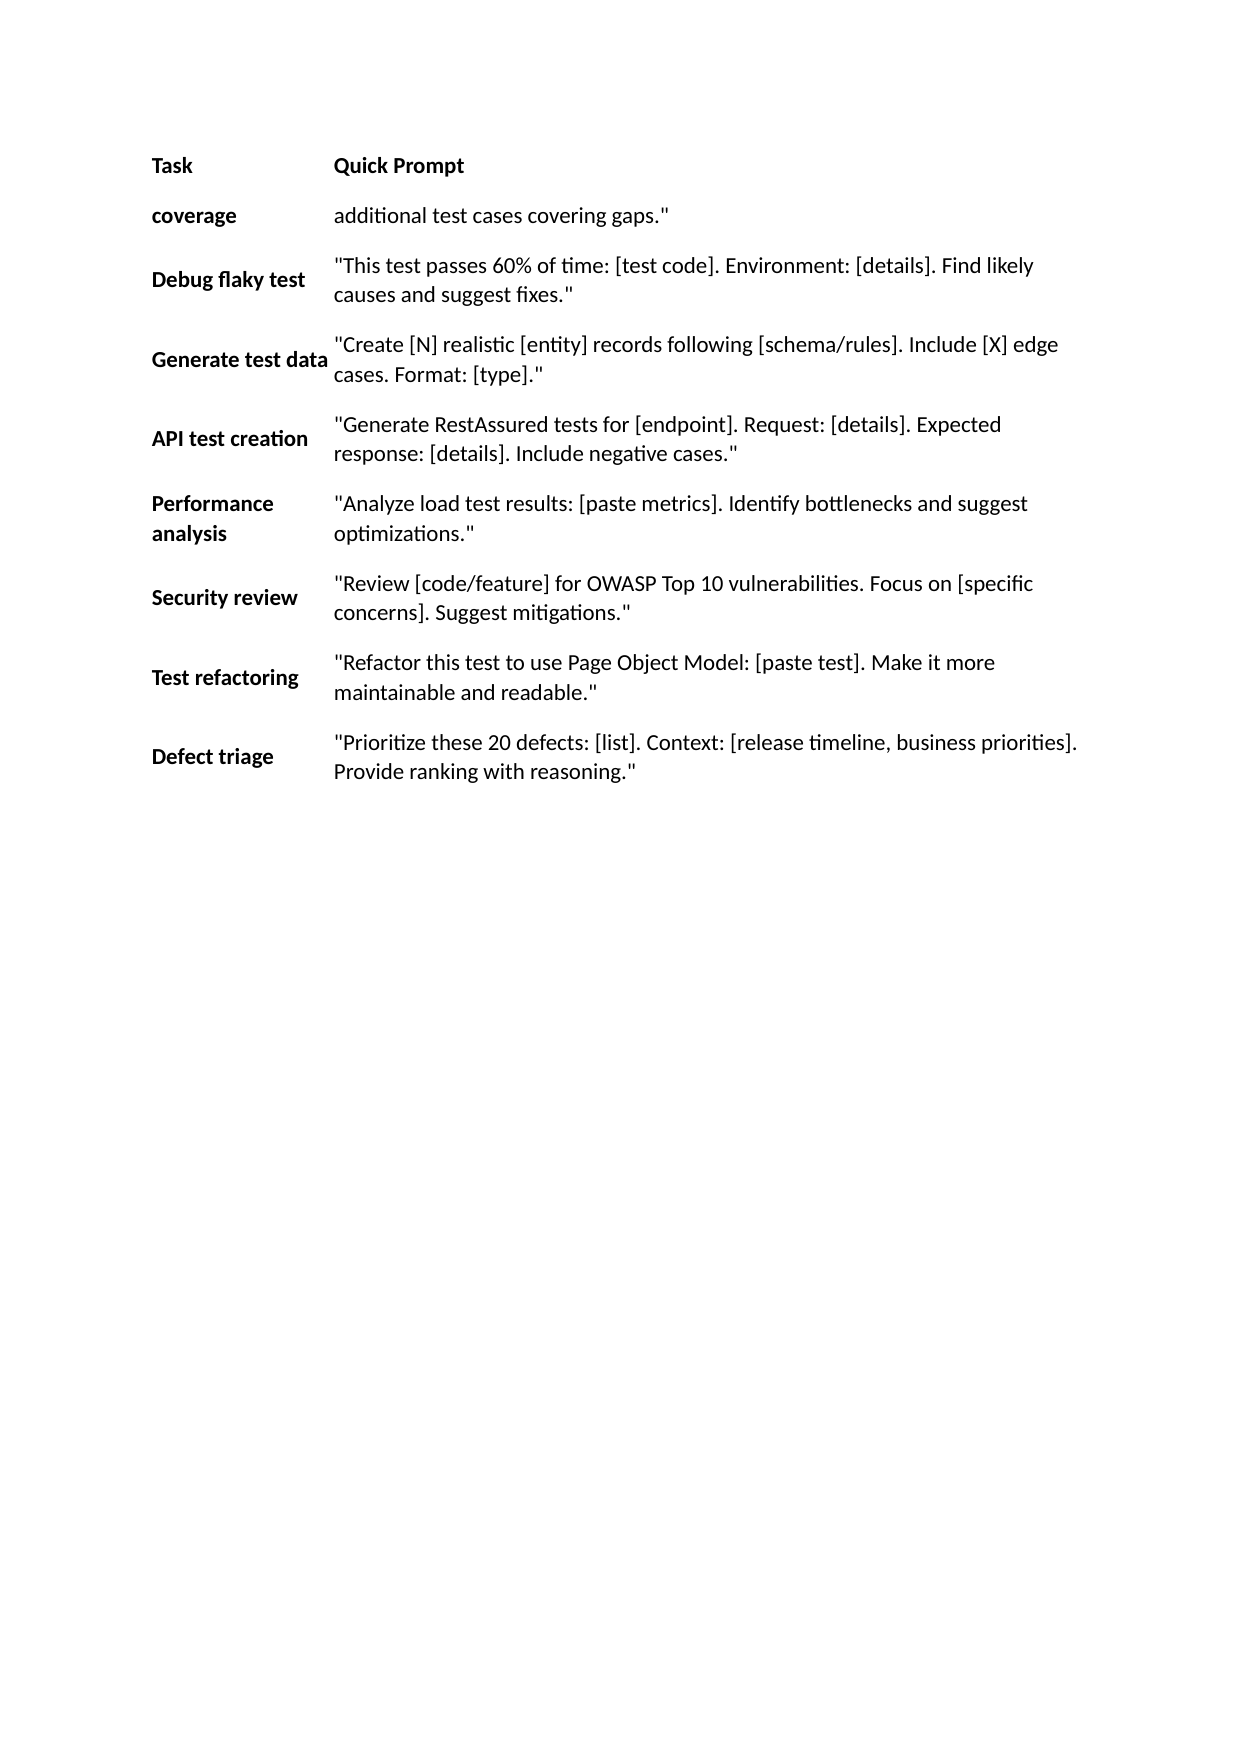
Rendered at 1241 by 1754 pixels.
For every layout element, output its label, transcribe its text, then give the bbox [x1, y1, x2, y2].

table_cell "Prioritize these 20 defects: [list]. Context: [release timeline, business priorities]. Provide ranking with reasoning." [332, 726, 1090, 806]
table_cell Defect triage [150, 726, 332, 806]
table_cell "Create [N] realistic [entity] records following [schema/rules]. Include [X] edge cases. Format: [type]." [332, 329, 1090, 408]
table_cell "Generate RestAssured tests for [endpoint]. Request: [details]. Expected response: [details]. Include negative cases." [332, 408, 1090, 488]
table_cell "Analyze load test results: [paste metrics]. Identify bottlenecks and suggest optimizations." [332, 488, 1090, 567]
table_cell Performance analysis [150, 488, 332, 567]
table_cell "This test passes 60% of time: [test code]. Environment: [details]. Find likely causes and suggest fixes." [332, 249, 1090, 329]
table_cell API test creation [150, 408, 332, 488]
table_cell coverage [150, 200, 332, 249]
table_cell Security review [150, 567, 332, 647]
table_header Task [150, 150, 332, 199]
table_header Quick Prompt [332, 150, 1090, 199]
table_cell Generate test data [150, 329, 332, 408]
table_cell "Review [code/feature] for OWASP Top 10 vulnerabilities. Focus on [specific concerns]. Suggest mitigations." [332, 567, 1090, 647]
table_cell additional test cases covering gaps." [332, 200, 1090, 249]
table_cell Test refactoring [150, 647, 332, 726]
table_cell Debug flaky test [150, 249, 332, 329]
table_cell "Refactor this test to use Page Object Model: [paste test]. Make it more maintainable and readable." [332, 647, 1090, 726]
